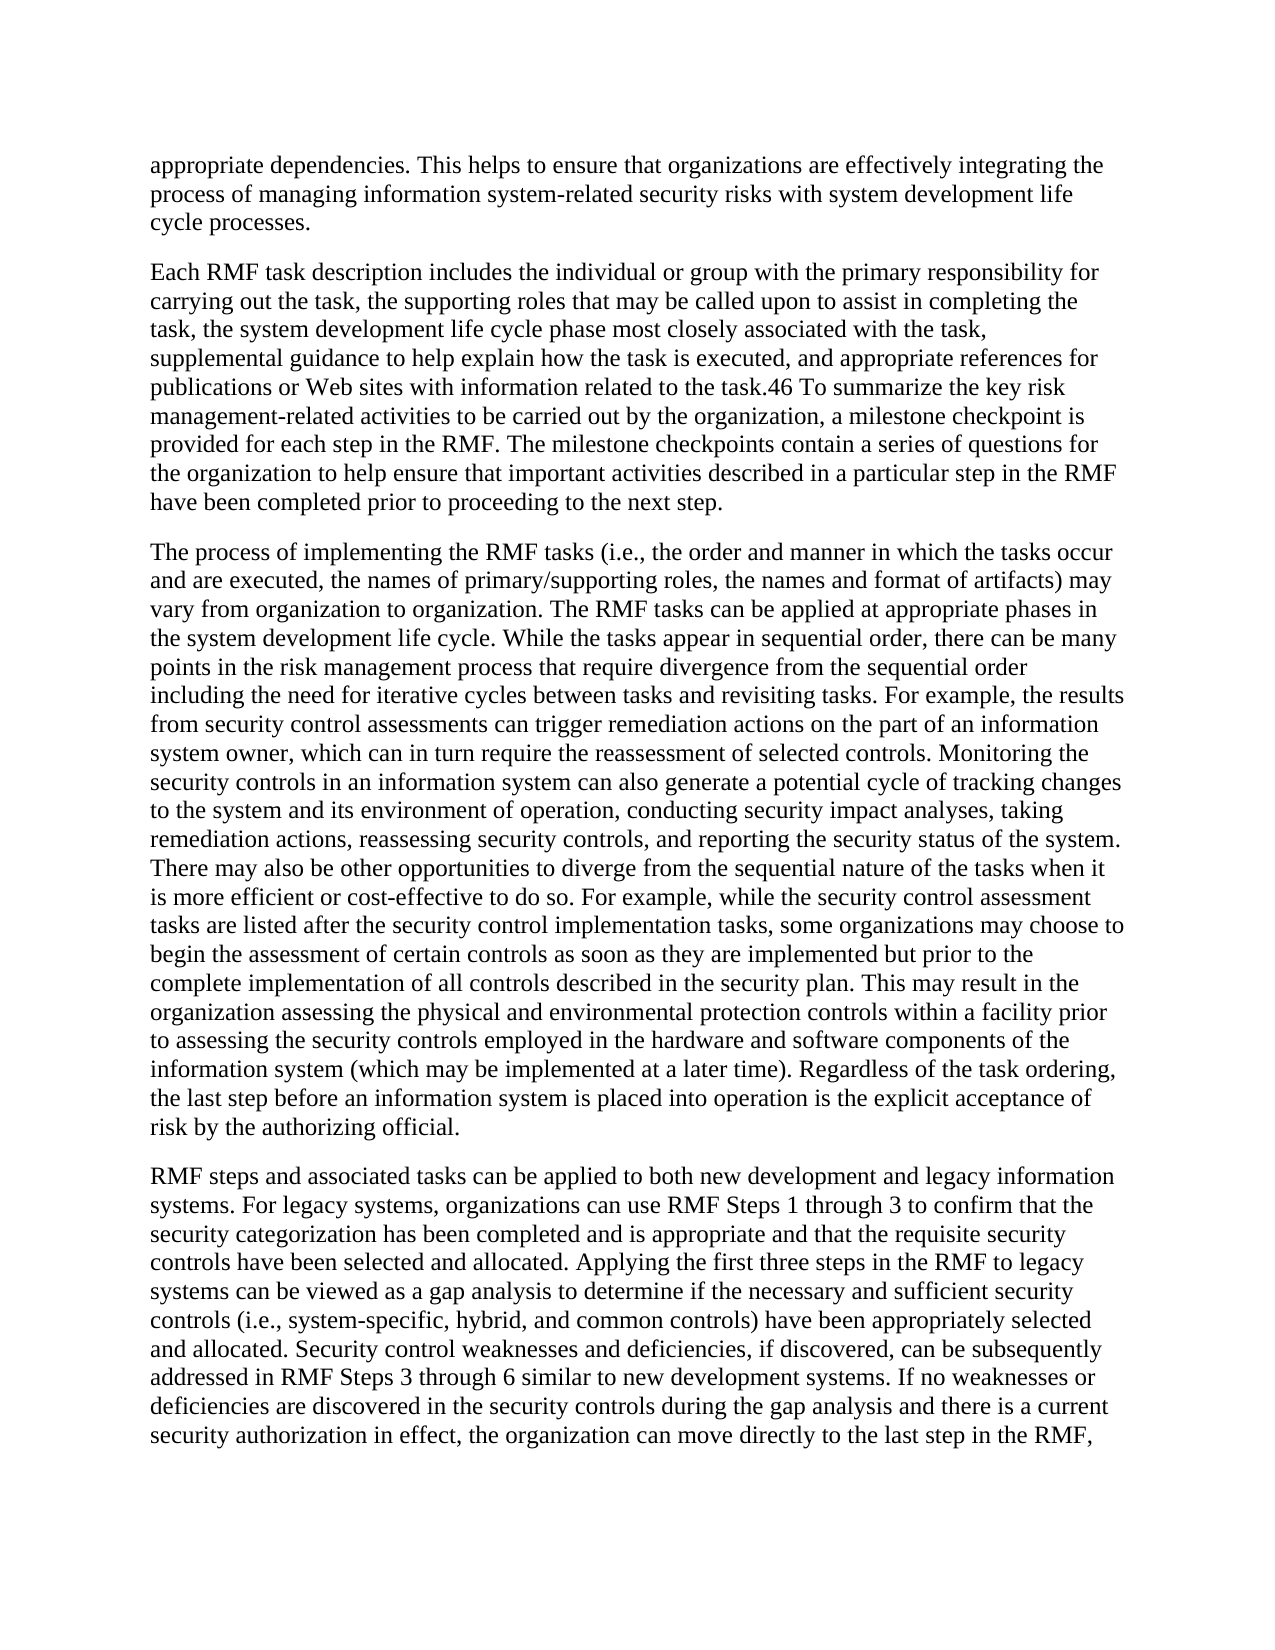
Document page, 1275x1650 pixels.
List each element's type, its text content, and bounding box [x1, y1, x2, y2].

text The process of implementing the RMF tasks (i.e., the order and manner in which the tasks occur and are executed, the names of primary/supporting roles, the names and format of artifacts) may vary from organization to organization. The RMF tasks can be applied at appropriate phases in the system development life cycle. While the tasks appear in sequential order, there can be many points in the risk management process that require divergence from the sequential order including the need for iterative cycles between tasks and revisiting tasks. For example, the results from security control assessments can trigger remediation actions on the part of an information system owner, which can in turn require the reassessment of selected controls. Monitoring the security controls in an information system can also generate a potential cycle of tracking changes to the system and its environment of operation, conducting security impact analyses, taking remediation actions, reassessing security controls, and reporting the security status of the system. There may also be other opportunities to diverge from the sequential nature of the tasks when it is more efficient or cost-effective to do so. For example, while the security control assessment tasks are listed after the security control implementation tasks, some organizations may choose to begin the assessment of certain controls as soon as they are implemented but prior to the complete implementation of all controls described in the security plan. This may result in the organization assessing the physical and environmental protection controls within a facility prior to assessing the security controls employed in the hardware and software components of the information system (which may be implemented at a later time). Regardless of the task ordering, the last step before an information system is placed into operation is the explicit acceptance of risk by the authorizing official. [150, 537, 1125, 1140]
text RMF steps and associated tasks can be applied to both new development and legacy information systems. For legacy systems, organizations can use RMF Steps 1 through 3 to confirm that the security categorization has been completed and is appropriate and that the requisite security controls have been selected and allocated. Applying the first three steps in the RMF to legacy systems can be viewed as a gap analysis to determine if the necessary and sufficient security controls (i.e., system-specific, hybrid, and common controls) have been appropriately selected and allocated. Security control weaknesses and deficiencies, if discovered, can be subsequently addressed in RMF Steps 3 through 6 similar to new development systems. If no weaknesses or deficiencies are discovered in the security controls during the gap analysis and there is a current security authorization in effect, the organization can move directly to the last step in the RMF, [150, 1161, 1125, 1449]
text Each RMF task description includes the individual or group with the primary responsibility for carrying out the task, the supporting roles that may be called upon to assist in completing the task, the system development life cycle phase most closely associated with the task, supplemental guidance to help explain how the task is executed, and appropriate references for publications or Web sites with information related to the task.46 To summarize the key risk management-related activities to be carried out by the organization, a milestone checkpoint is provided for each step in the RMF. The milestone checkpoints contain a series of questions for the organization to help ensure that important activities described in a particular step in the RMF have been completed prior to proceeding to the next step. [150, 257, 1125, 516]
text appropriate dependencies. This helps to ensure that organizations are effectively integrating the process of managing information system-related security risks with system development life cycle processes. [150, 150, 1125, 236]
